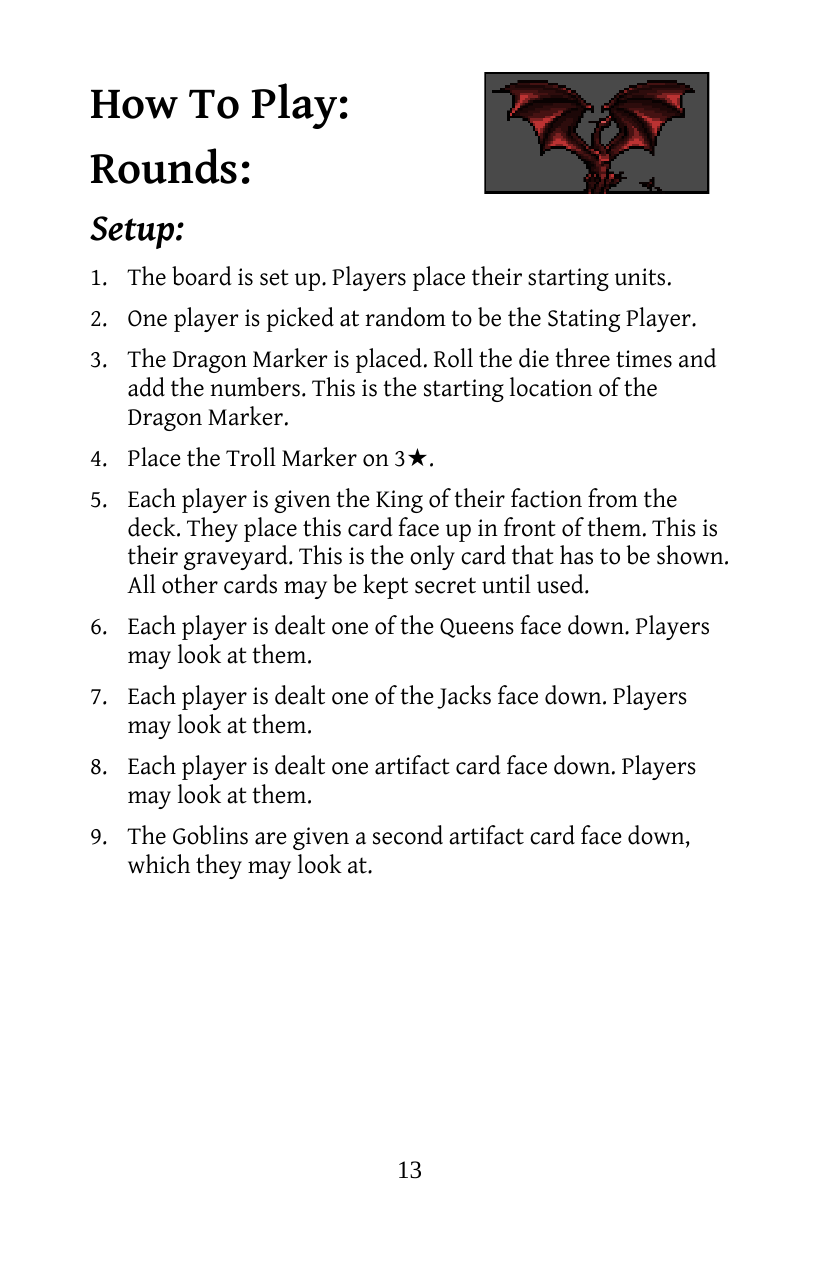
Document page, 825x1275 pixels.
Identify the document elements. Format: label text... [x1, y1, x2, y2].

subtitle Rounds: [90, 143, 735, 196]
list The Goblins are given a second artifact card face down, which they may look at. [90, 823, 735, 881]
subtitle [710, 78, 735, 131]
list One player is picked at random to be the Stating Player. [90, 304, 735, 333]
list Each player is dealt one artifact card face down. Players may look at them. [90, 753, 735, 811]
subtitle Setup: [90, 208, 735, 251]
list The board is set up. Players place their starting units. [90, 263, 735, 292]
list The Dragon Marker is placed. Roll the die three times and add the numbers. This is the starting location of the Dragon Marker. [90, 345, 735, 432]
list Each player is given the King of their faction from the deck. They place this card face up in front of them. This is their graveyard. This is the only card that has to be shown. All other cards may be kept secret until used. [90, 485, 735, 601]
list Each player is dealt one of the Queens face down. Players may look at them. [90, 613, 735, 671]
list Each player is dealt one of the Jacks face down. Players may look at them. [90, 683, 735, 741]
subtitle How To Play: [90, 78, 484, 131]
list Place the Troll Marker on 3★. [90, 444, 735, 473]
picture [484, 72, 710, 194]
